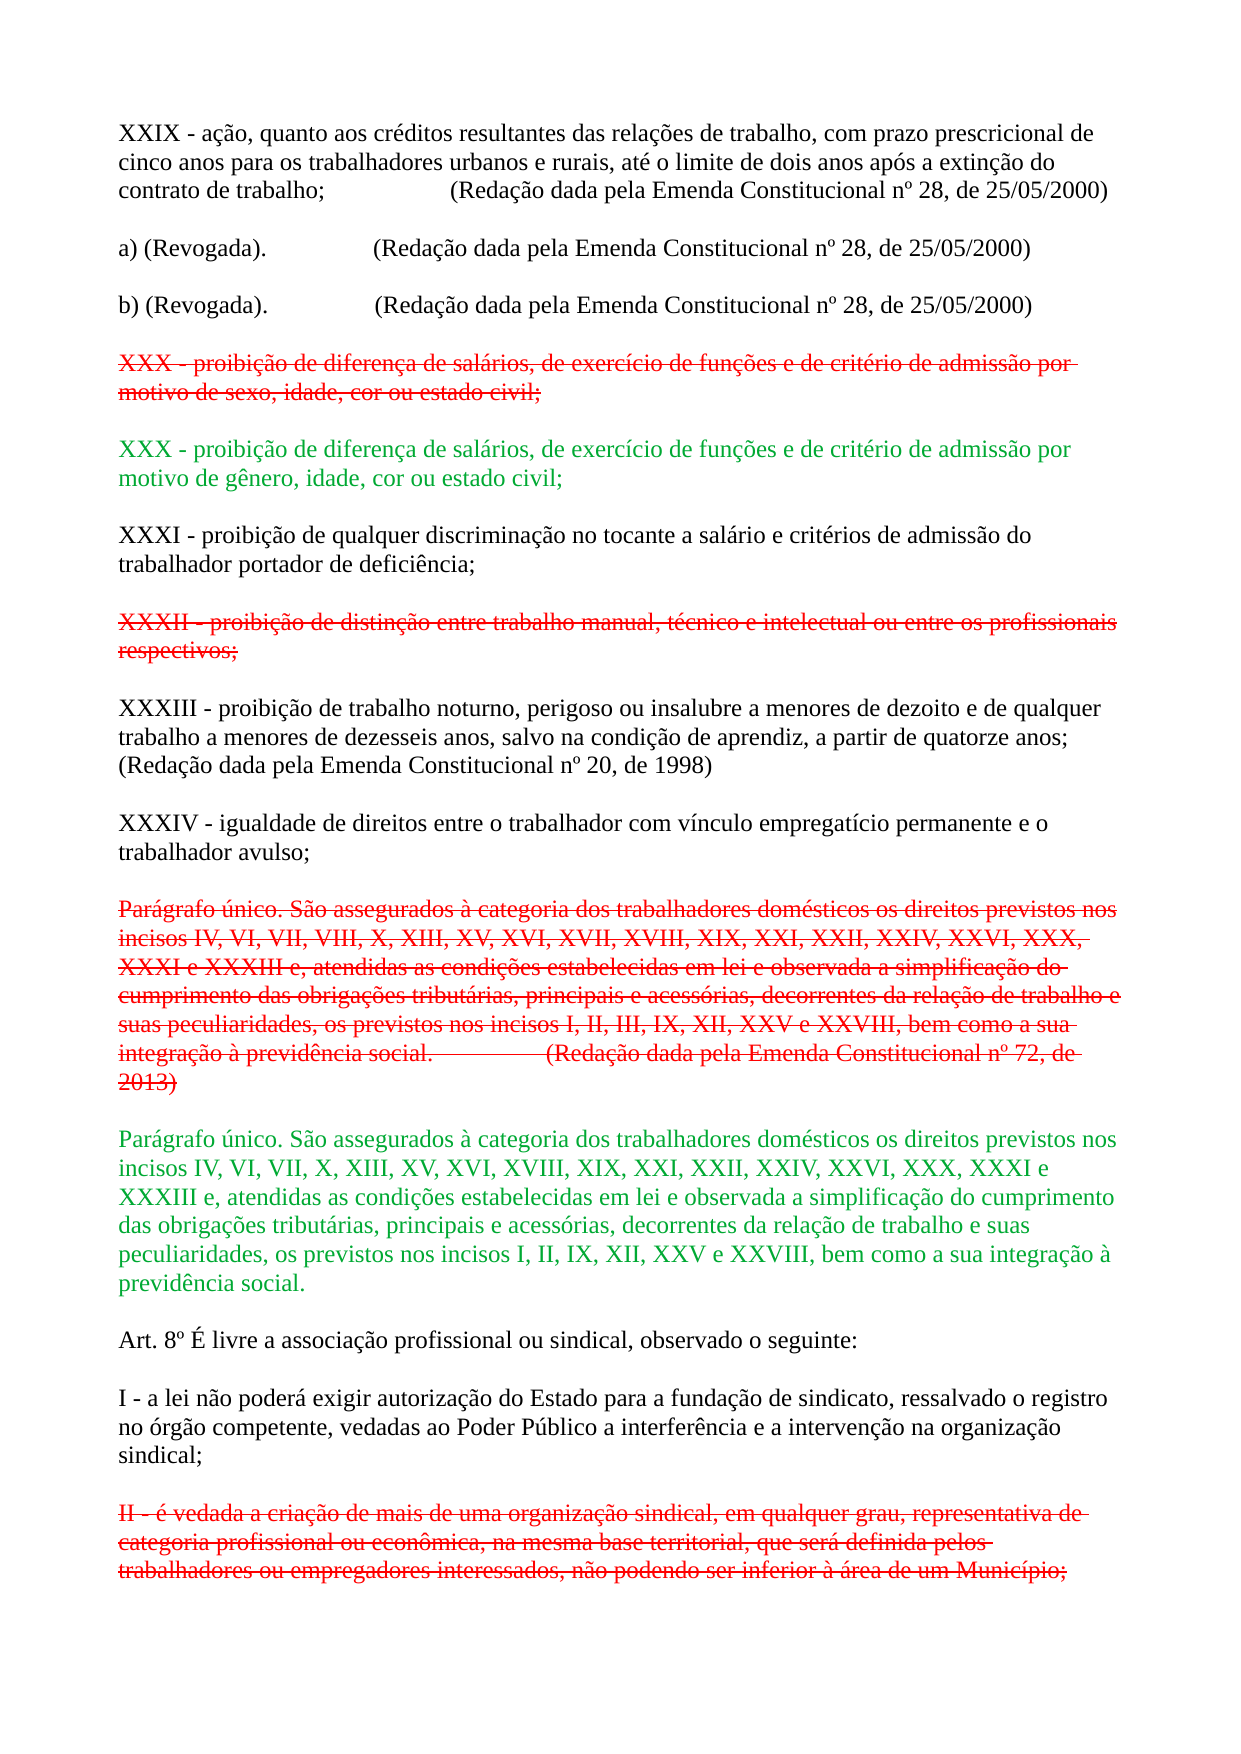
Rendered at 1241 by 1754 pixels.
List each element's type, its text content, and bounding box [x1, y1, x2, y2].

text XXXI - proibição de qualquer discriminação no tocante a salário e critérios de admissão do trabalhador portador de deficiência; [118, 521, 1122, 578]
text XXX - proibição de diferença de salários, de exercício de funções e de critério de admissão por motivo de sexo, idade, cor ou estado civil; [118, 348, 1122, 406]
text I - a lei não poderá exigir autorização do Estado para a fundação de sindicato, ressalvado o registro no órgão competente, vedadas ao Poder Público a interferência e a intervenção na organização sindical; [118, 1383, 1122, 1469]
text II - é vedada a criação de mais de uma organização sindical, em qualquer grau, representativa de categoria profissional ou econômica, na mesma base territorial, que será definida pelos trabalhadores ou empregadores interessados, não podendo ser inferior à área de um Município; [118, 1498, 1122, 1584]
text XXXIV - igualdade de direitos entre o trabalhador com vínculo empregatício permanente e o trabalhador avulso; [118, 808, 1122, 866]
text Parágrafo único. São assegurados à categoria dos trabalhadores domésticos os direitos previstos nos incisos IV, VI, VII, VIII, X, XIII, XV, XVI, XVII, XVIII, XIX, XXI, XXII, XXIV, XXVI, XXX, XXXI e XXXIII e, atendidas as condições estabelecidas em lei e observada a simplificação do cumprimento das obrigações tributárias, principais e acessórias, decorrentes da relação de trabalho e suas peculiaridades, os previstos nos incisos I, II, III, IX, XII, XXV e XXVIII, bem como a sua integração à previdência social. (Redação dada pela Emenda Constitucional nº 72, de 2013) [118, 894, 1122, 1096]
text Art. 8º É livre a associação profissional ou sindical, observado o seguinte: [118, 1326, 1122, 1354]
text Parágrafo único. São assegurados à categoria dos trabalhadores domésticos os direitos previstos nos incisos IV, VI, VII, X, XIII, XV, XVI, XVIII, XIX, XXI, XXII, XXIV, XXVI, XXX, XXXI e XXXIII e, atendidas as condições estabelecidas em lei e observada a simplificação do cumprimento das obrigações tributárias, principais e acessórias, decorrentes da relação de trabalho e suas peculiaridades, os previstos nos incisos I, II, IX, XII, XXV e XXVIII, bem como a sua integração à previdência social. [118, 1124, 1122, 1297]
text XXIX - ação, quanto aos créditos resultantes das relações de trabalho, com prazo prescricional de cinco anos para os trabalhadores urbanos e rurais, até o limite de dois anos após a extinção do contrato de trabalho; (Redação dada pela Emenda Constitucional nº 28, de 25/05/2000) [118, 118, 1122, 204]
text XXXII - proibição de distinção entre trabalho manual, técnico e intelectual ou entre os profissionais respectivos; [118, 607, 1122, 664]
text XXX - proibição de diferença de salários, de exercício de funções e de critério de admissão por motivo de gênero, idade, cor ou estado civil; [118, 434, 1122, 492]
text b) (Revogada). (Redação dada pela Emenda Constitucional nº 28, de 25/05/2000) [118, 291, 1122, 319]
text XXXIII - proibição de trabalho noturno, perigoso ou insalubre a menores de dezoito e de qualquer trabalho a menores de dezesseis anos, salvo na condição de aprendiz, a partir de quatorze anos; (Redação dada pela Emenda Constitucional nº 20, de 1998) [118, 693, 1122, 779]
text a) (Revogada). (Redação dada pela Emenda Constitucional nº 28, de 25/05/2000) [118, 233, 1122, 262]
